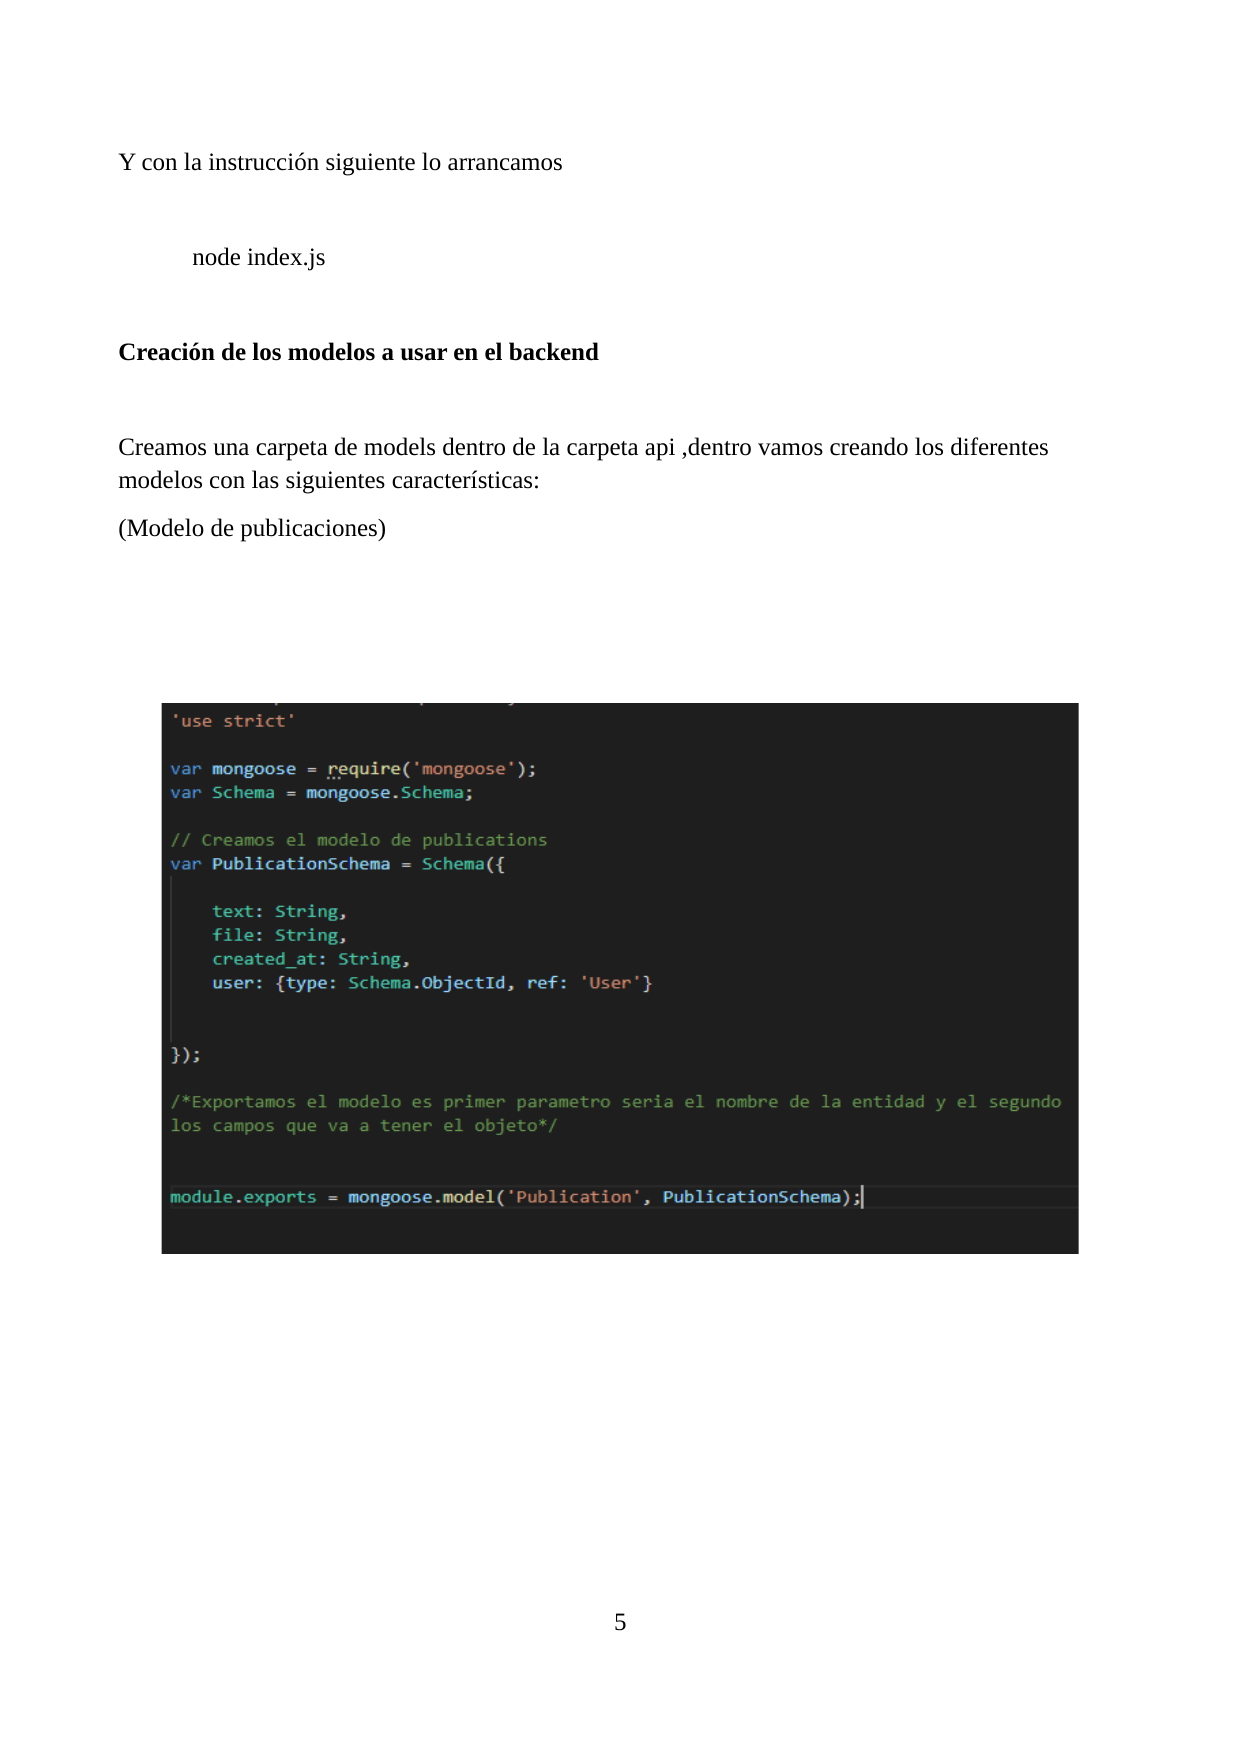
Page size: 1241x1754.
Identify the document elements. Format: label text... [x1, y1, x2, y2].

text node index.js [118, 242, 1122, 271]
text Creamos una carpeta de models dentro de la carpeta api ,dentro vamos creando los diferentes modelos con las siguientes características: [118, 432, 1122, 494]
picture [161, 703, 1079, 1254]
text Y con la instrucción siguiente lo arrancamos [118, 147, 1122, 176]
text Creación de los modelos a usar en el backend [118, 337, 1122, 366]
text (Modelo de publicaciones) [118, 513, 1122, 542]
